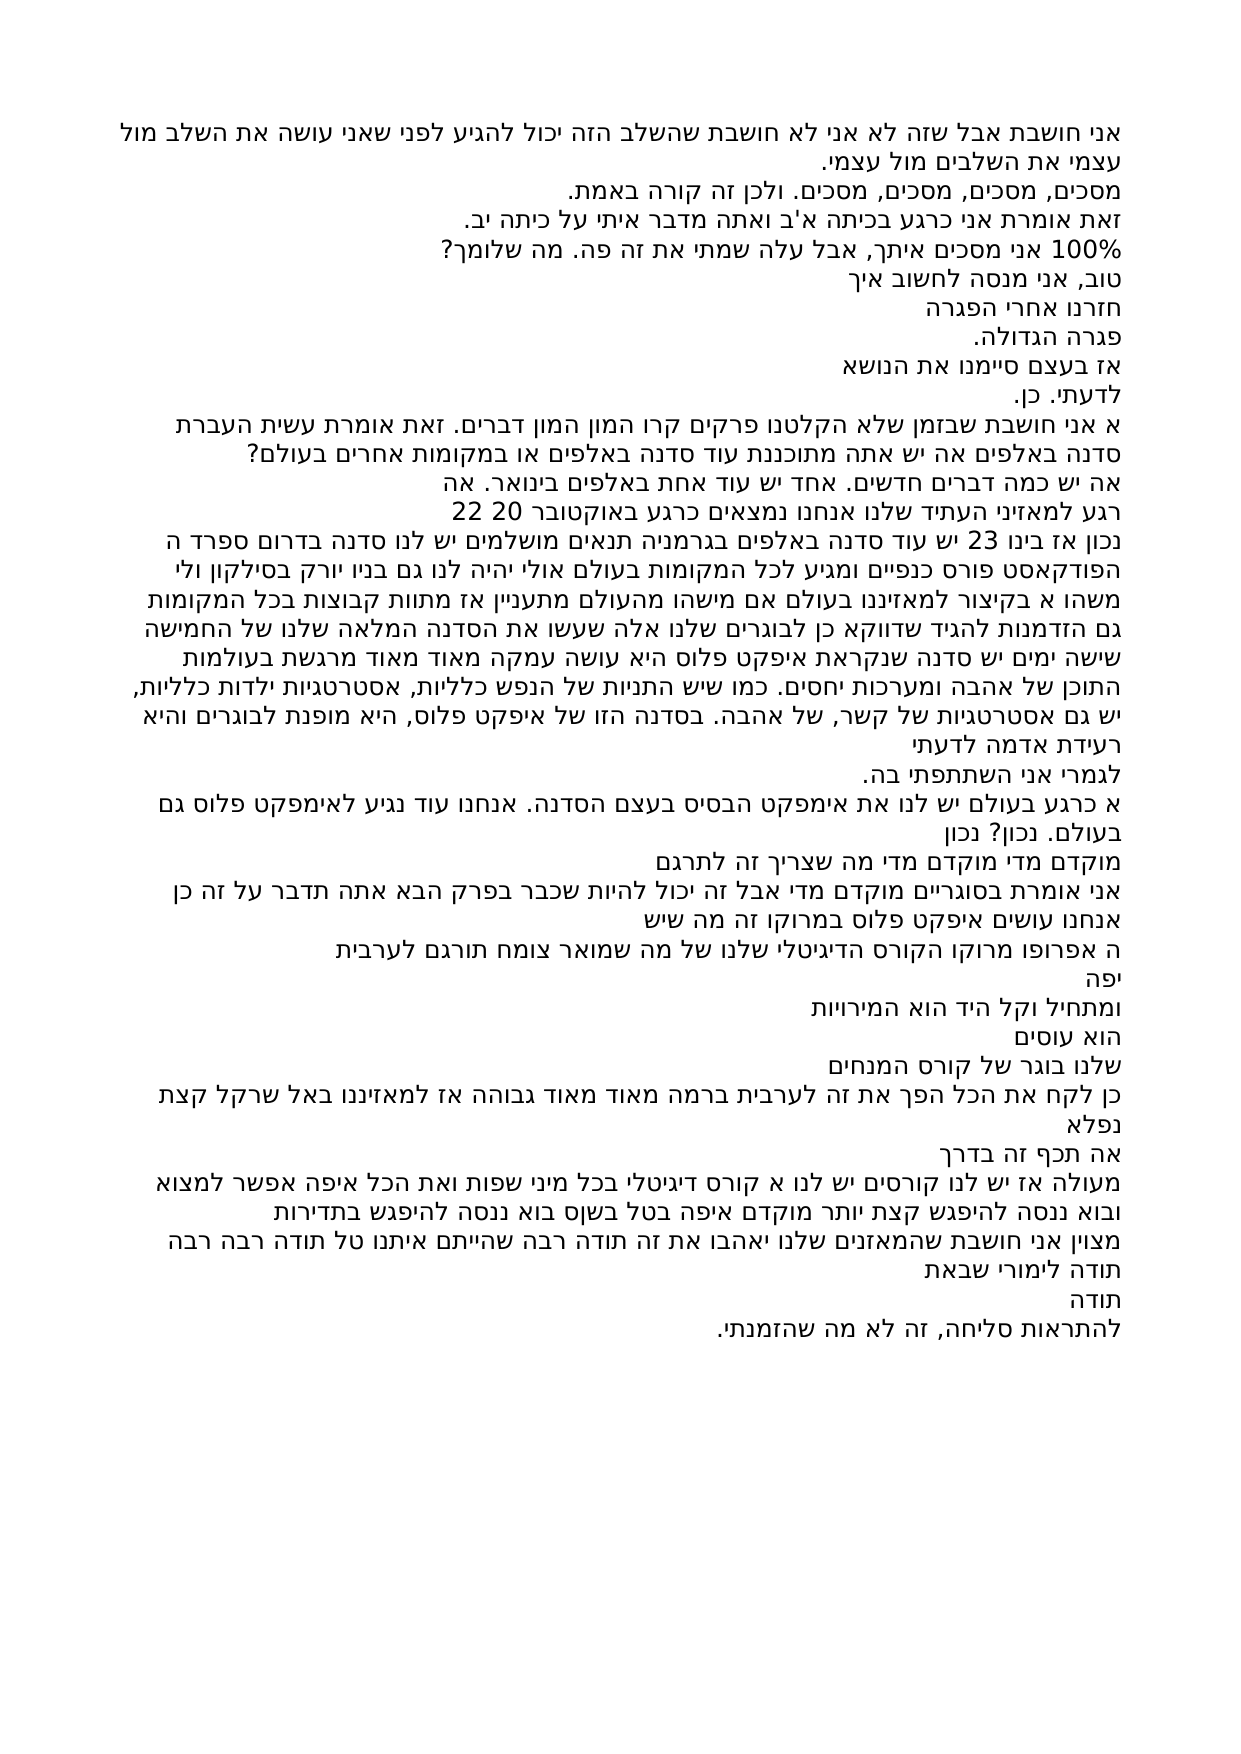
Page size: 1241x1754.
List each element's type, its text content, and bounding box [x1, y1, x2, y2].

text לגמרי אני השתתפתי בה. [118, 760, 1122, 789]
text מסכים, מסכים, מסכים, מסכים. ולכן זה קורה באמת. [118, 176, 1122, 206]
text פגרה הגדולה. [118, 322, 1122, 351]
text כן לקח את הכל הפך את זה לערבית ברמה מאוד מאוד גבוהה אז למאזיננו באל שרקל קצת [118, 1081, 1122, 1110]
text אה תכף זה בדרך [118, 1139, 1122, 1168]
text יפה [118, 964, 1122, 993]
text אני אומרת בסוגריים מוקדם מדי אבל זה יכול להיות שכבר בפרק הבא אתה תדבר על זה כן אנחנו עושים איפקט פלוס במרוקו זה מה שיש [118, 876, 1122, 935]
text א אני חושבת שבזמן שלא הקלטנו פרקים קרו המון המון דברים. זאת אומרת עשית העברת סדנה באלפים אה יש אתה מתוכננת עוד סדנה באלפים או במקומות אחרים בעולם? [118, 410, 1122, 468]
text א כרגע בעולם יש לנו את אימפקט הבסיס בעצם הסדנה. אנחנו עוד נגיע לאימפקט פלוס גם בעולם. נכון? נכון [118, 789, 1122, 847]
text אני חושבת אבל שזה לא אני לא חושבת שהשלב הזה יכול להגיע לפני שאני עושה את השלב מול עצמי את השלבים מול עצמי. [118, 118, 1122, 176]
text מעולה אז יש לנו קורסים יש לנו א קורס דיגיטלי בכל מיני שפות ואת הכל איפה אפשר למצוא [118, 1168, 1122, 1197]
text ובוא ננסה להיפגש קצת יותר מוקדם איפה בטל בשןס בוא ננסה להיפגש בתדירות [118, 1197, 1122, 1226]
text הוא עוסים [118, 1022, 1122, 1051]
text תודה [118, 1285, 1122, 1314]
text חזרנו אחרי הפגרה [118, 293, 1122, 322]
text זאת אומרת אני כרגע בכיתה א'ב ואתה מדבר איתי על כיתה יב. [118, 206, 1122, 235]
text ומתחיל וקל היד הוא המירויות [118, 993, 1122, 1022]
text אז בעצם סיימנו את הנושא [118, 351, 1122, 381]
text טוב, אני מנסה לחשוב איך [118, 264, 1122, 293]
text נפלא [118, 1110, 1122, 1139]
text שלנו בוגר של קורס המנחים [118, 1051, 1122, 1081]
text מצוין אני חושבת שהמאזנים שלנו יאהבו את זה תודה רבה שהייתם איתנו טל תודה רבה רבה [118, 1226, 1122, 1256]
text להתראות סליחה, זה לא מה שהזמנתי. [118, 1314, 1122, 1343]
text אה יש כמה דברים חדשים. אחד יש עוד אחת באלפים בינואר. אה [118, 468, 1122, 497]
text 100% אני מסכים איתך, אבל עלה שמתי את זה פה. מה שלומך? [118, 235, 1122, 264]
text מוקדם מדי מוקדם מדי מה שצריך זה לתרגם [118, 847, 1122, 876]
text נכון אז בינו 23 יש עוד סדנה באלפים בגרמניה תנאים מושלמים יש לנו סדנה בדרום ספרד ה הפודקאסט פורס כנפיים ומגיע לכל המקומות בעולם אולי יהיה לנו גם בניו יורק בסילקון ולי משהו א בקיצור למאזיננו בעולם אם מישהו מהעולם מתעניין אז מתוות קבוצות בכל המקומות גם הזדמנות להגיד שדווקא כן לבוגרים שלנו אלה שעשו את הסדנה המלאה שלנו של החמישה שישה ימים יש סדנה שנקראת איפקט פלוס היא עושה עמקה מאוד מאוד מרגשת בעולמות התוכן של אהבה ומערכות יחסים. כמו שיש התניות של הנפש כלליות, אסטרטגיות ילדות כלליות, יש גם אסטרטגיות של קשר, של אהבה. בסדנה הזו של איפקט פלוס, היא מופנת לבוגרים והיא רעידת אדמה לדעתי [118, 526, 1122, 760]
text לדעתי. כן. [118, 381, 1122, 410]
text תודה לימורי שבאת [118, 1256, 1122, 1285]
text ה אפרופו מרוקו הקורס הדיגיטלי שלנו של מה שמואר צומח תורגם לערבית [118, 935, 1122, 964]
text רגע למאזיני העתיד שלנו אנחנו נמצאים כרגע באוקטובר 20 22 [118, 497, 1122, 526]
